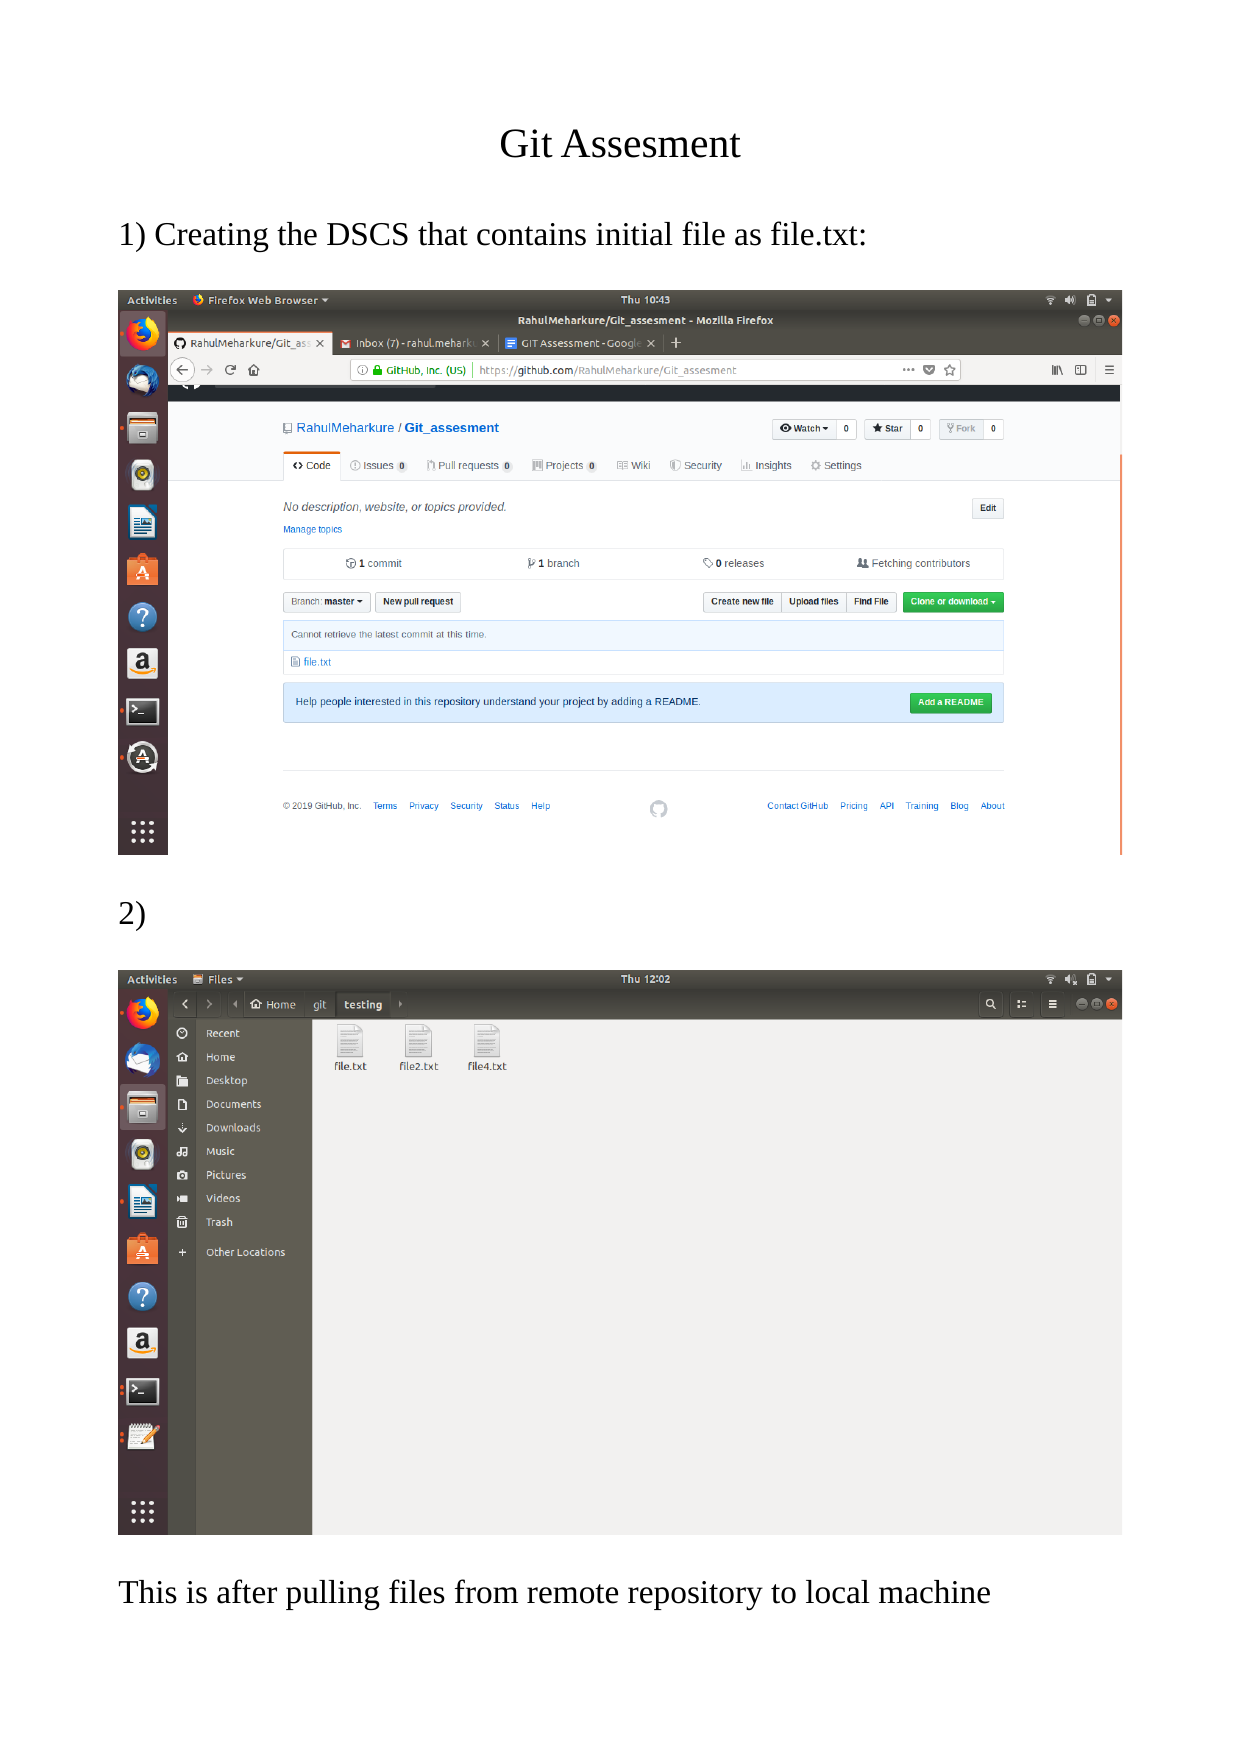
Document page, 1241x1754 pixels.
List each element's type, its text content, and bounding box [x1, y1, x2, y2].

picture [118, 970, 1123, 1535]
picture [118, 290, 1123, 855]
text 2) [118, 893, 1122, 932]
text Git Assesment [118, 118, 1122, 166]
text This is after pulling files from remote repository to local machine [118, 1573, 1122, 1611]
text 1) Creating the DSCS that contains initial file as file.txt: [118, 214, 1122, 252]
